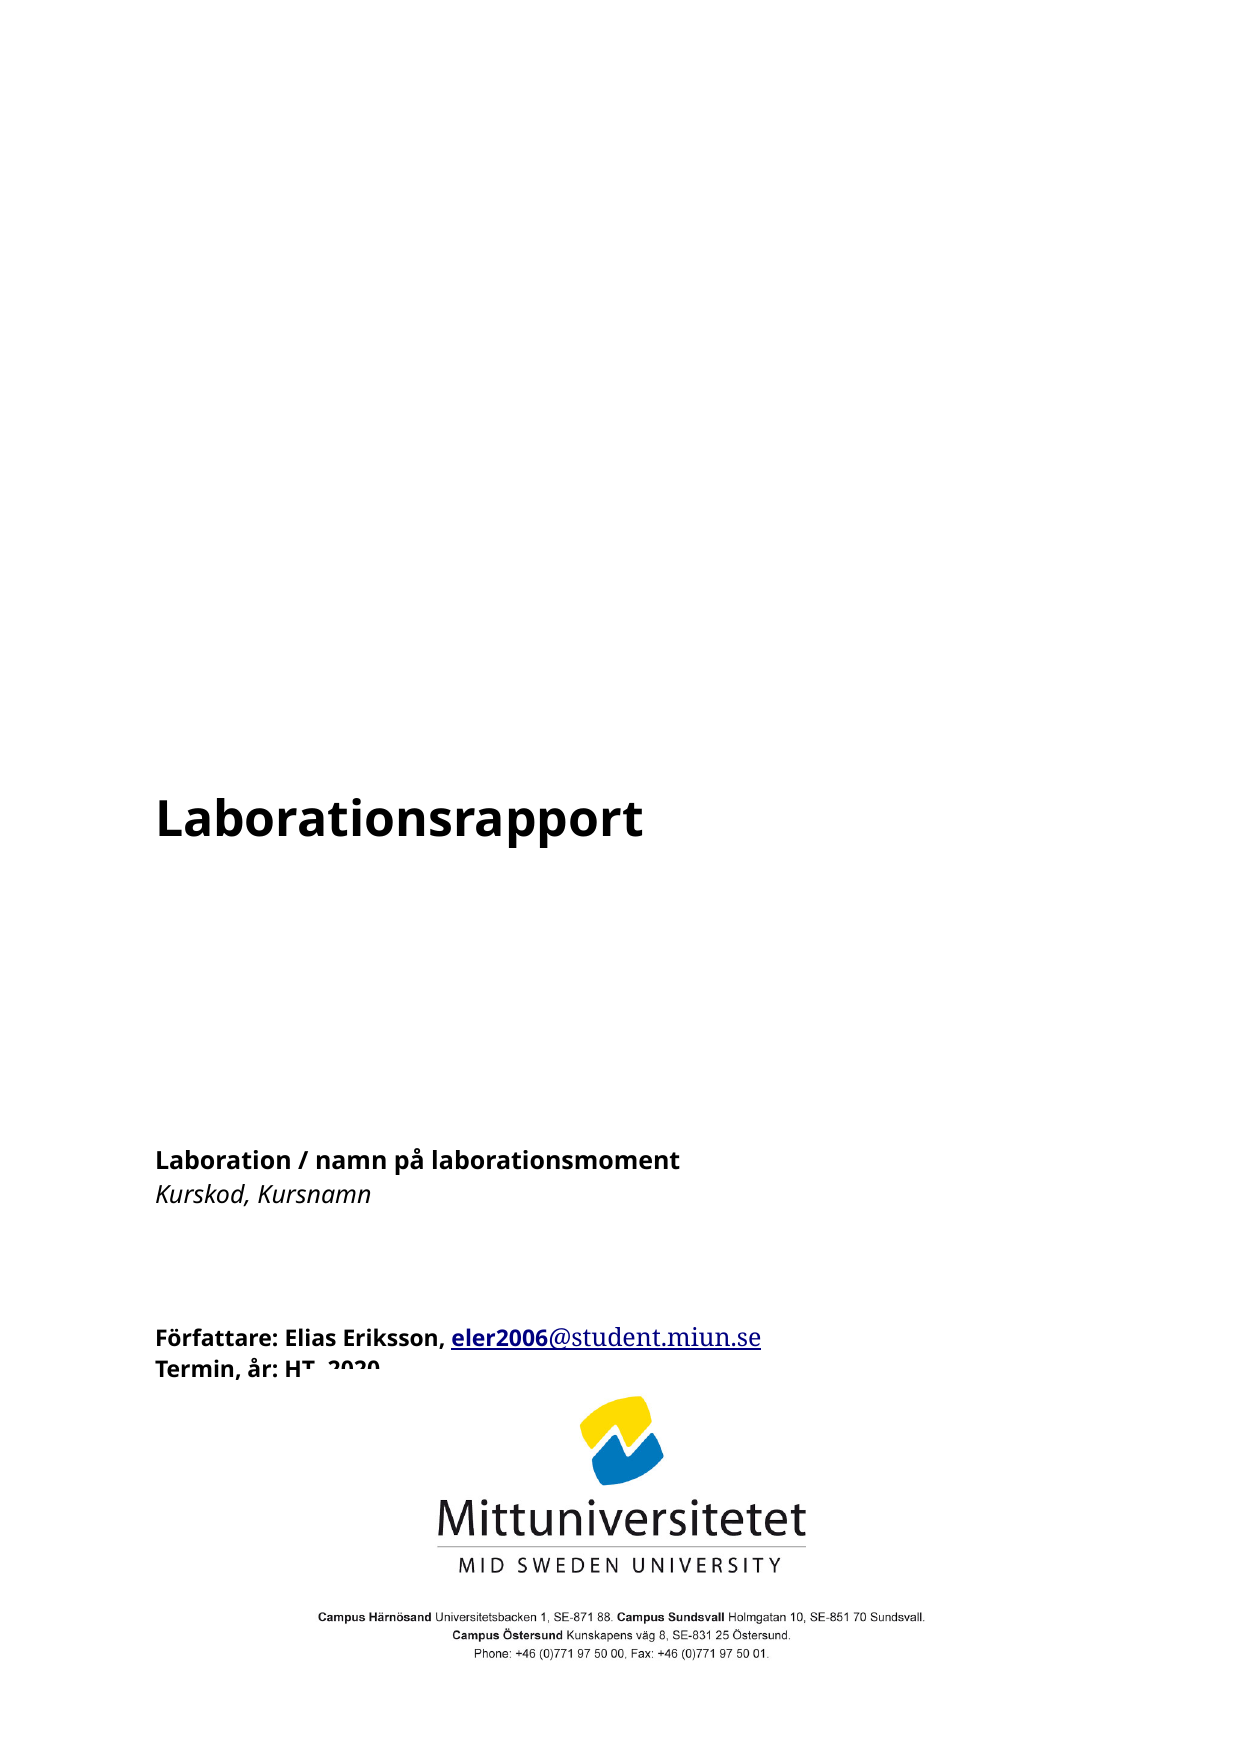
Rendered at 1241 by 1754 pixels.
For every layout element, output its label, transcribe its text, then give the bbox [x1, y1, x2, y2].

text Kurskod, Kursnamn [155, 1177, 1100, 1211]
text Laboration / namn på laborationsmoment [155, 1143, 1100, 1177]
text Laborationsrapport [155, 782, 1100, 851]
text Författare: Elias Eriksson, eler2006@student.miun.se Termin, år: HT, 2020 [155, 1319, 1100, 1384]
